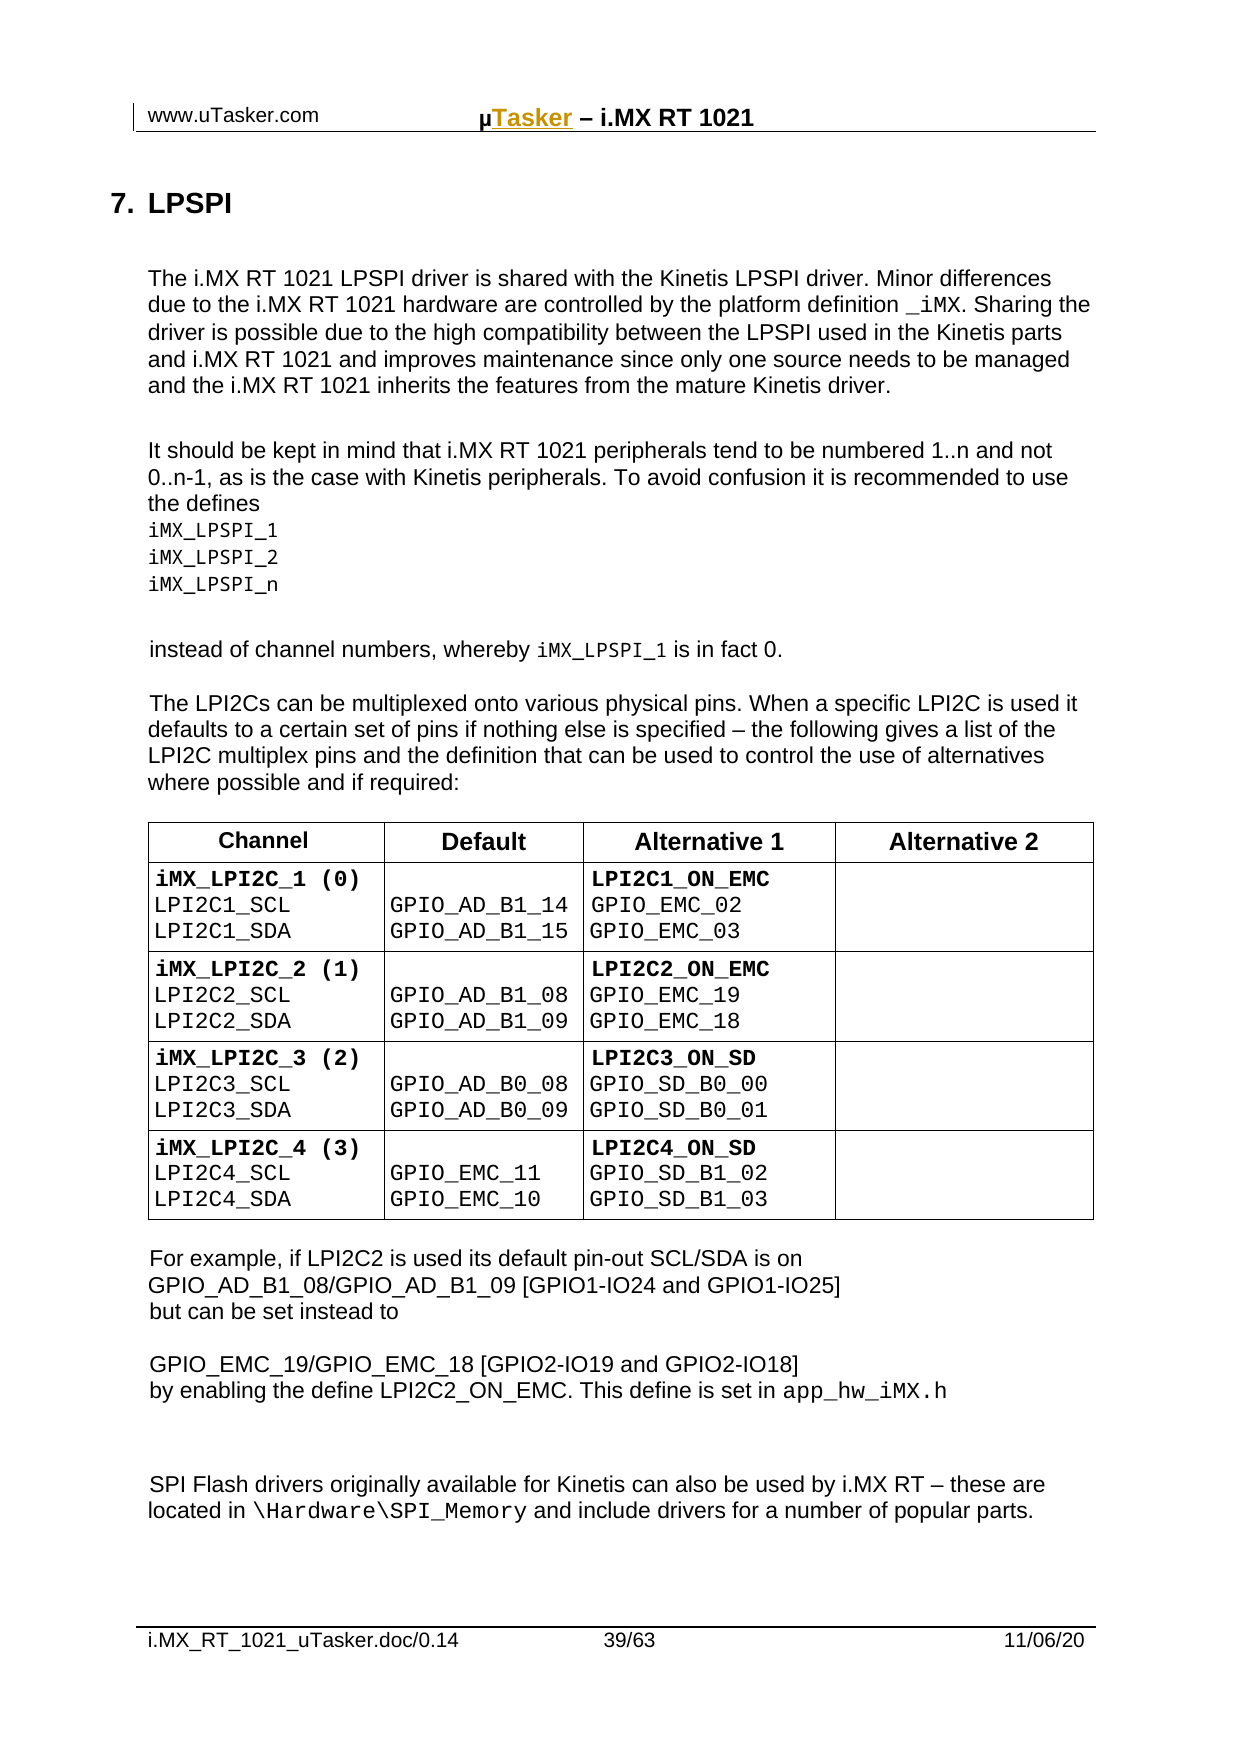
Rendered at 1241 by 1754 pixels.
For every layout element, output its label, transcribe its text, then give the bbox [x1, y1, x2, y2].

table_cell LPI2C4_ON_SD GPIO_SD_B1_02 GPIO_SD_B1_03 [584, 1131, 835, 1219]
table_cell LPI2C3_ON_SD GPIO_SD_B0_00 GPIO_SD_B0_01 [584, 1042, 835, 1130]
text GPIO_EMC_19/GPIO_EMC_18 [GPIO2-IO19 and GPIO2-IO18] [148, 1351, 1093, 1377]
text It should be kept in mind that i.MX RT 1021 peripherals tend to be numbered 1..n and not 0..n-1, as is the case with Kinetis peripherals. To avoid confusion it is recommended to use the defines iMX_LPSPI_1 iMX_LPSPI_2 iMX_LPSPI_n [148, 411, 1093, 597]
text SPI Flash drivers originally available for Kinetis can also be used by i.MX RT – these are located in \Hardware\SPI_Memory and include drivers for a number of popular parts. [148, 1471, 1093, 1525]
table_cell iMX_LPI2C_2 (1) LPI2C2_SCL LPI2C2_SDA [149, 952, 384, 1041]
text instead of channel numbers, whereby iMX_LPSPI_1 is in fact 0. [148, 636, 1093, 663]
table_cell [836, 1131, 1093, 1219]
text The i.MX RT 1021 LPSPI driver is shared with the Kinetis LPSPI driver. Minor differences due to the i.MX RT 1021 hardware are controlled by the platform definition _iMX. Sharing the driver is possible due to the high compatibility between the LPSPI used in the Kinetis parts and i.MX RT 1021 and improves maintenance since only one source needs to be managed and the i.MX RT 1021 inherits the features from the mature Kinetis driver. [148, 265, 1093, 398]
table_cell LPI2C2_ON_EMC GPIO_EMC_19 GPIO_EMC_18 [584, 952, 835, 1041]
text The LPI2Cs can be multiplexed onto various physical pins. When a specific LPI2C is used it defaults to a certain set of pins if nothing else is specified – the following gives a list of the LPI2C multiplex pins and the definition that can be used to control the use of alternatives where possible and if required: [148, 690, 1093, 795]
table_cell iMX_LPI2C_4 (3) LPI2C4_SCL LPI2C4_SDA [149, 1131, 384, 1219]
table_header Alternative 1 [584, 823, 835, 862]
text by enabling the define LPI2C2_ON_EMC. This define is set in app_hw_iMX.h [148, 1377, 1093, 1406]
table_cell LPI2C1_ON_EMC GPIO_EMC_02 GPIO_EMC_03 [584, 863, 835, 951]
table_cell GPIO_AD_B1_08 GPIO_AD_B1_09 [385, 952, 583, 1041]
table_header Alternative 2 [836, 823, 1093, 862]
text but can be set instead to [148, 1298, 1093, 1324]
table_cell [836, 952, 1093, 1041]
table_cell [836, 863, 1093, 951]
table_header Channel [149, 823, 384, 862]
table_cell iMX_LPI2C_1 (0) LPI2C1_SCL LPI2C1_SDA [149, 863, 384, 951]
table_cell GPIO_AD_B0_08 GPIO_AD_B0_09 [385, 1042, 583, 1130]
table_cell GPIO_AD_B1_14 GPIO_AD_B1_15 [385, 863, 583, 951]
subtitle LPSPI [110, 186, 1093, 219]
table_cell iMX_LPI2C_3 (2) LPI2C3_SCL LPI2C3_SDA [149, 1042, 384, 1130]
table_cell GPIO_EMC_11 GPIO_EMC_10 [385, 1131, 583, 1219]
text For example, if LPI2C2 is used its default pin-out SCL/SDA is on GPIO_AD_B1_08/GPIO_AD_B1_09 [GPIO1-IO24 and GPIO1-IO25] [148, 1245, 1093, 1298]
table_header Default [385, 823, 583, 862]
table_cell [836, 1042, 1093, 1130]
